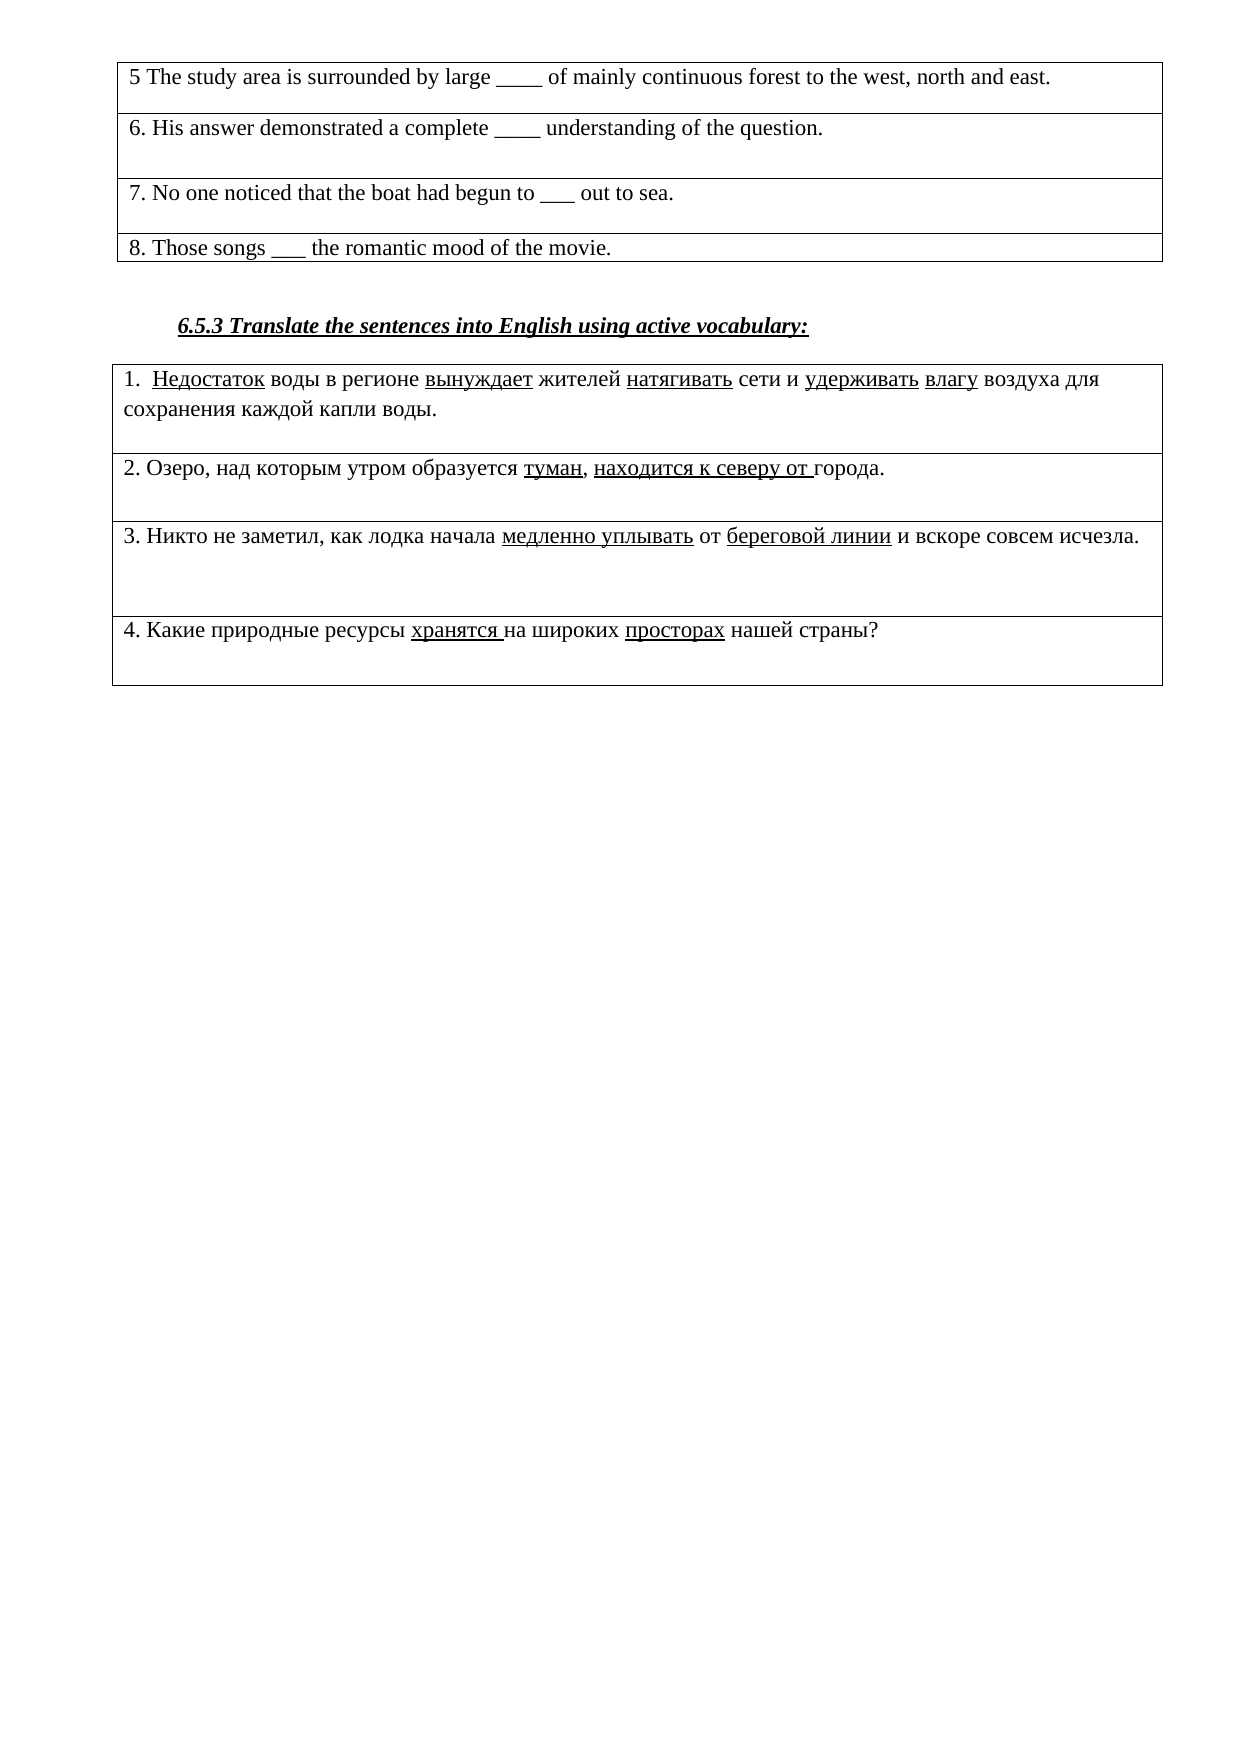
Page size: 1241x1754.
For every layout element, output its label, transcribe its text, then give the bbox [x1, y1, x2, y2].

table_cell 3. Никто не заметил, как лодка начала медленно уплывать от береговой линии и вскоре совсем исчезла. [113, 522, 1162, 616]
table_cell 2. Озеро, над которым утром образуется туман, находится к северу от города. [113, 454, 1162, 521]
table_cell 4. Какие природные ресурсы хранятся на широких просторах нашей страны? [113, 617, 1162, 685]
text 6.5.3 Translate the sentences into English using active vocabulary: [177, 313, 1152, 339]
table_cell 5 The study area is surrounded by large ____ of mainly continuous forest to the west, north and east. [118, 63, 1162, 113]
table_header 1. Недостаток воды в регионе вынуждает жителей натягивать сети и удерживать влагу воздуха для сохранения каждой капли воды. [113, 365, 1162, 453]
table_cell 6. His answer demonstrated a complete ____ understanding of the question. [118, 114, 1162, 178]
table_cell 7. No one noticed that the boat had begun to ___ out to sea. [118, 179, 1162, 233]
table_cell 8. Those songs ___ the romantic mood of the movie. [118, 234, 1162, 261]
